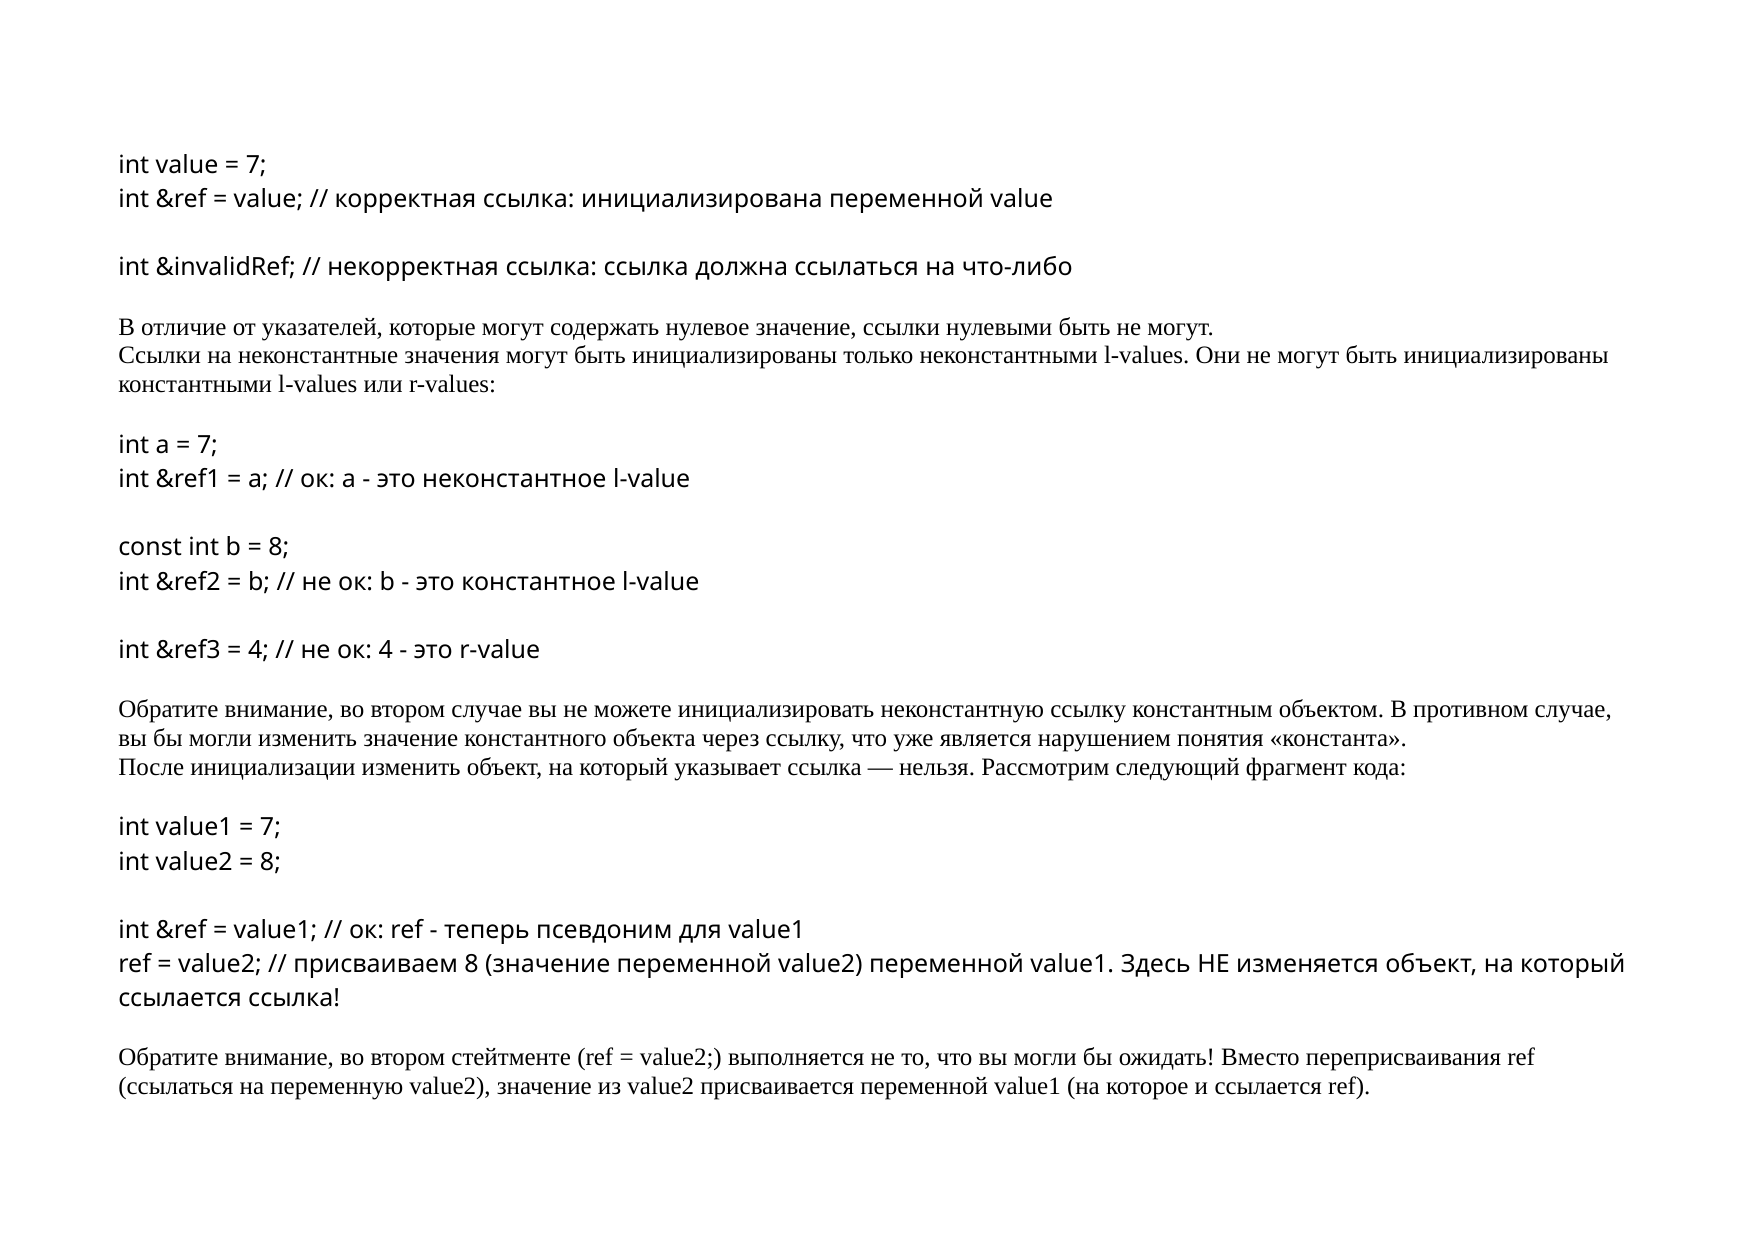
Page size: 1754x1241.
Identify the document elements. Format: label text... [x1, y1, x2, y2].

text int value1 = 7; [118, 809, 1636, 843]
text Обратите внимание, во втором случае вы не можете инициализировать неконстантную ссылку константным объектом. В противном случае, вы бы могли изменить значение константного объекта через ссылку, что уже является нарушением понятия «константа». [118, 694, 1636, 752]
text int &invalidRef; // некорректная ссылка: ссылка должна ссылаться на что-либо [118, 249, 1636, 283]
text int value = 7; [118, 147, 1636, 181]
text int a = 7; [118, 427, 1636, 461]
text В отличие от указателей, которые могут содержать нулевое значение, ссылки нулевыми быть не могут. [118, 312, 1636, 341]
text int value2 = 8; [118, 843, 1636, 877]
text const int b = 8; [118, 529, 1636, 563]
text int &ref = value1; // ок: ref - теперь псевдоним для value1 [118, 911, 1636, 945]
text int &ref3 = 4; // не ок: 4 - это r-value [118, 631, 1636, 665]
text int &ref2 = b; // не ок: b - это константное l-value [118, 563, 1636, 597]
text После инициализации изменить объект, на который указывает ссылка — нельзя. Рассмотрим следующий фрагмент кода: [118, 752, 1636, 780]
text int &ref1 = a; // ок: a - это неконстантное l-value [118, 461, 1636, 495]
text int &ref = value; // корректная ссылка: инициализирована переменной value [118, 181, 1636, 215]
text Ссылки на неконстантные значения могут быть инициализированы только неконстантными l-values. Они не могут быть инициализированы константными l-values или r-values: [118, 341, 1636, 398]
text ref = value2; // присваиваем 8 (значение переменной value2) переменной value1. Здесь НЕ изменяется объект, на который ссылается ссылка! [118, 945, 1636, 1013]
text Обратите внимание, во втором стейтменте (ref = value2;) выполняется не то, что вы могли бы ожидать! Вместо переприсваивания ref (ссылаться на переменную value2), значение из value2 присваивается переменной value1 (на которое и ссылается ref). [118, 1042, 1636, 1100]
